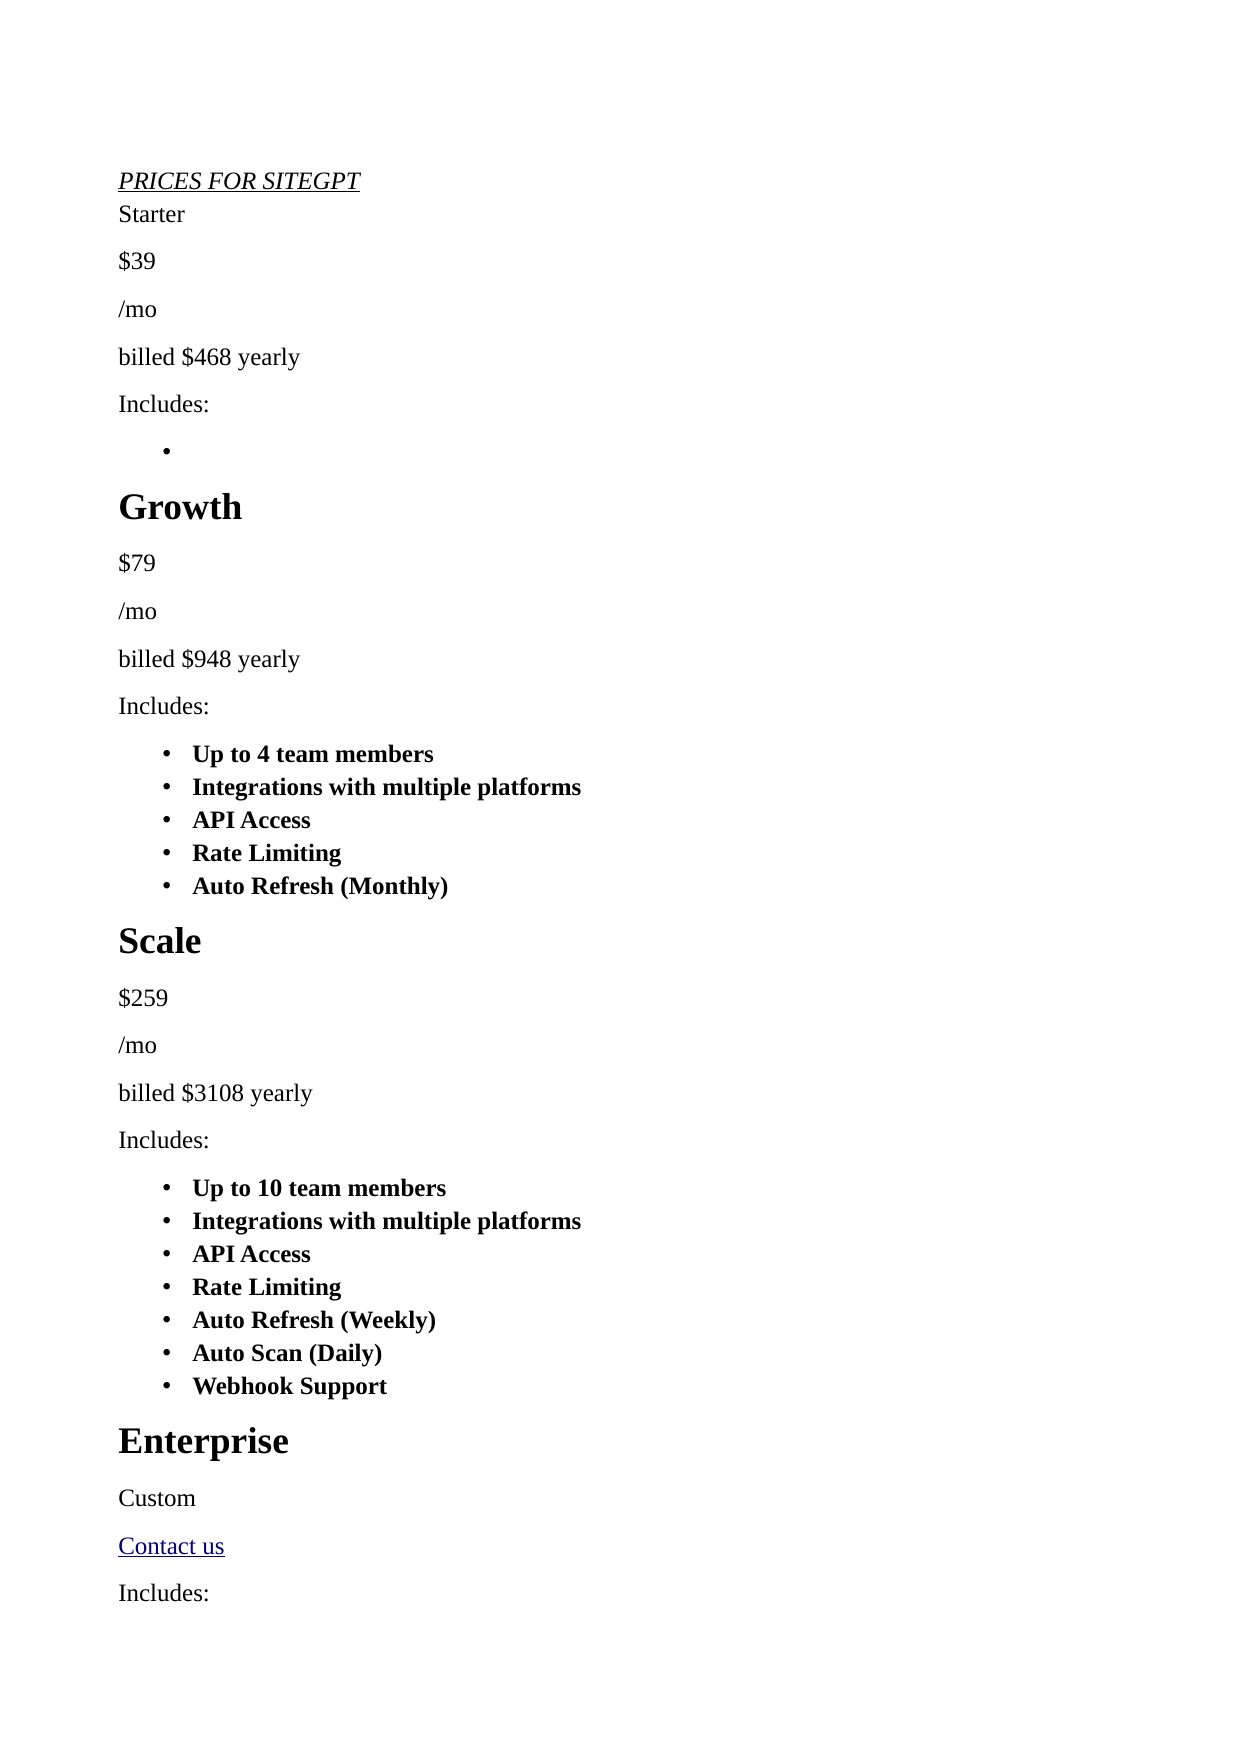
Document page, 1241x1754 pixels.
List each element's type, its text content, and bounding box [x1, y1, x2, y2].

text Includes: [118, 691, 1122, 720]
list Up to 4 team members [162, 739, 1122, 768]
subtitle Growth [118, 484, 1122, 527]
text billed $948 yearly [118, 644, 1122, 672]
text Includes: [118, 1578, 1122, 1607]
text $259 [118, 983, 1122, 1012]
subtitle Scale [118, 919, 1122, 962]
text billed $468 yearly [118, 342, 1122, 370]
text /mo [118, 1030, 1122, 1059]
list API Access [162, 1239, 1122, 1268]
list Webhook Support [162, 1371, 1122, 1400]
list Rate Limiting [162, 838, 1122, 867]
text Contact us [118, 1531, 1122, 1559]
text Includes: [118, 389, 1122, 418]
text PRICES FOR SITEGPT Starter [118, 166, 1122, 227]
list Integrations with multiple platforms [162, 772, 1122, 801]
list Integrations with multiple platforms [162, 1206, 1122, 1235]
text Includes: [118, 1126, 1122, 1154]
list Auto Refresh (Monthly) [162, 871, 1122, 900]
text /mo [118, 596, 1122, 625]
text billed $3108 yearly [118, 1078, 1122, 1107]
text $79 [118, 548, 1122, 577]
list Auto Scan (Daily) [162, 1338, 1122, 1367]
list Up to 10 team members [162, 1173, 1122, 1202]
subtitle Enterprise [118, 1419, 1122, 1462]
text $39 [118, 246, 1122, 275]
list API Access [162, 805, 1122, 834]
list Rate Limiting [162, 1272, 1122, 1301]
text /mo [118, 294, 1122, 323]
list Auto Refresh (Weekly) [162, 1305, 1122, 1334]
text Custom [118, 1483, 1122, 1512]
